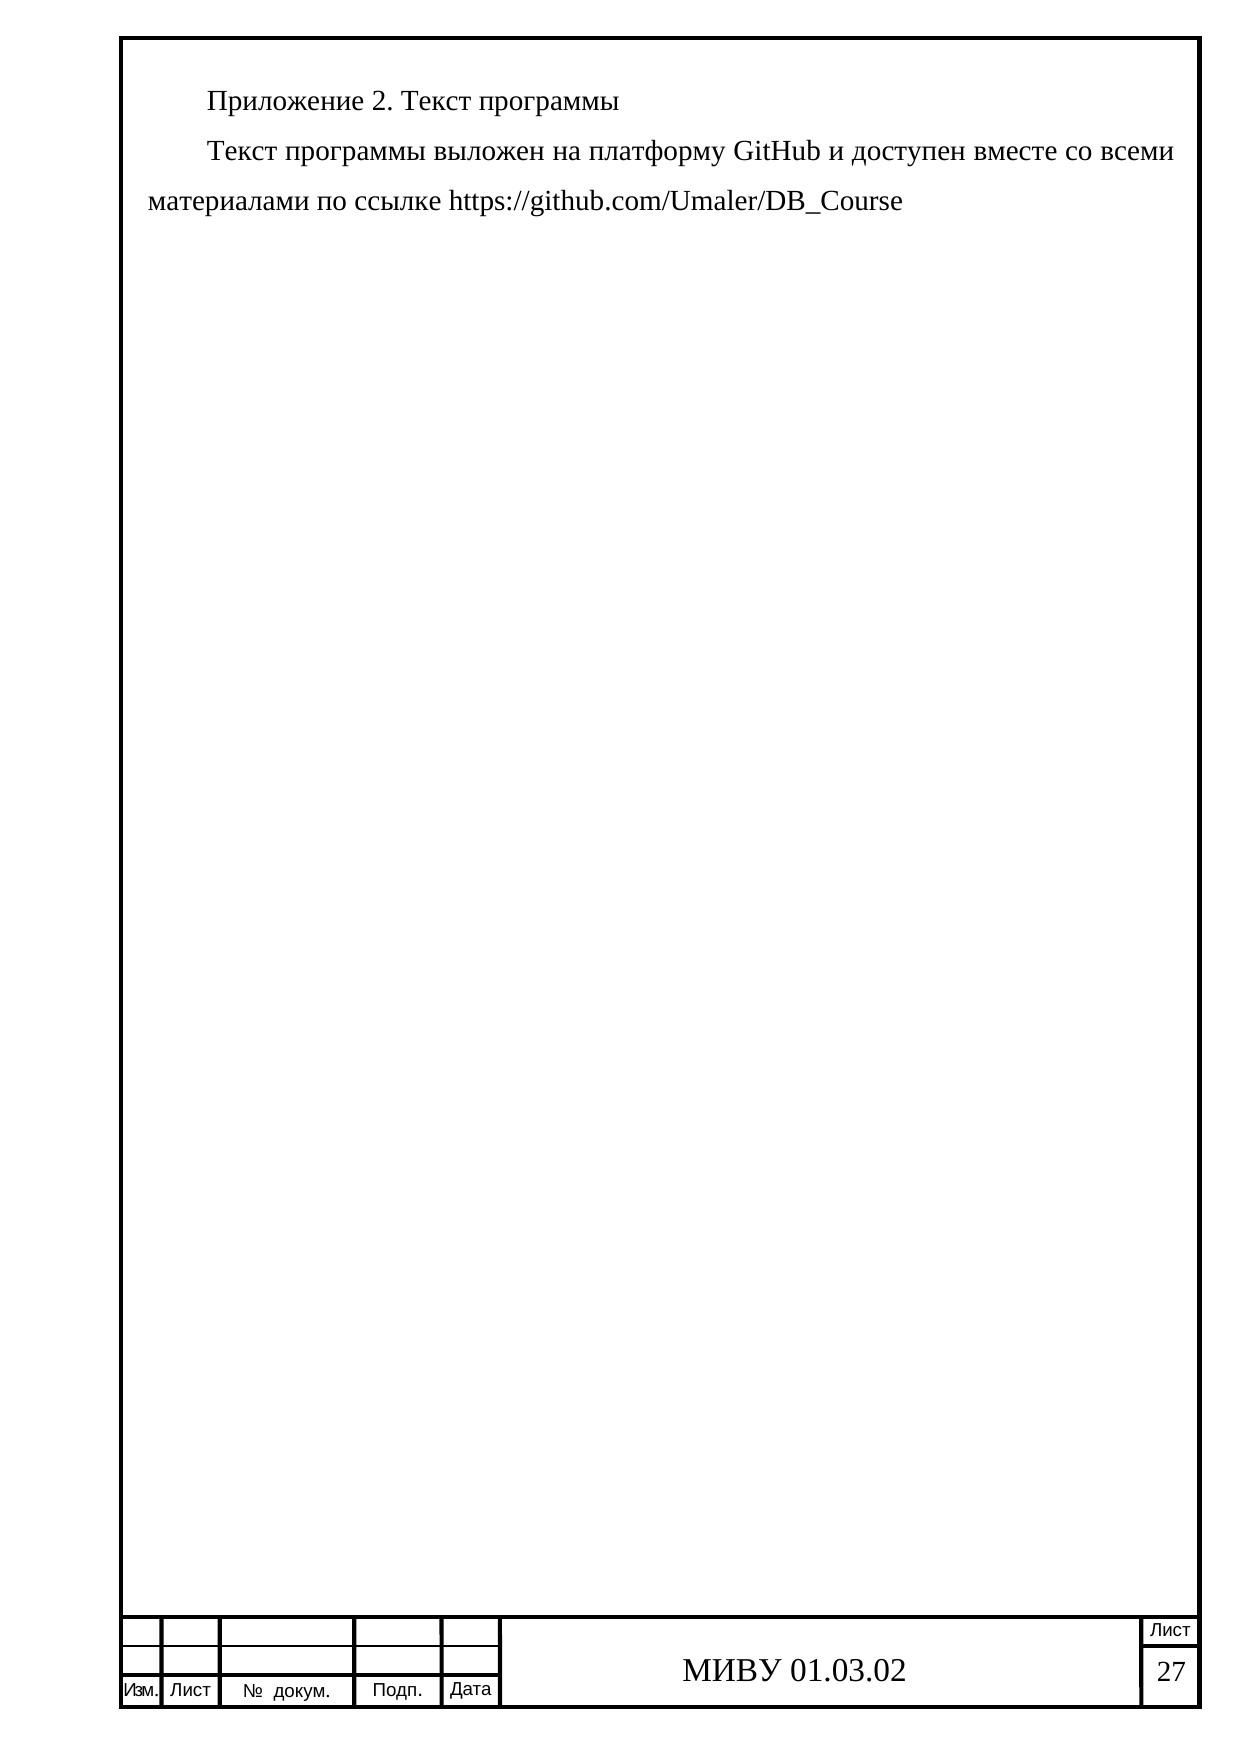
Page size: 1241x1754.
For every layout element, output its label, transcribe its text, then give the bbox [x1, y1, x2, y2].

text Приложение 2. Текст программы [148, 83, 1175, 116]
text Текст программы выложен на платформу GitHub и доступен вместе со всеми материалами по ссылке https://github.com/Umaler/DB_Course [148, 133, 1175, 217]
